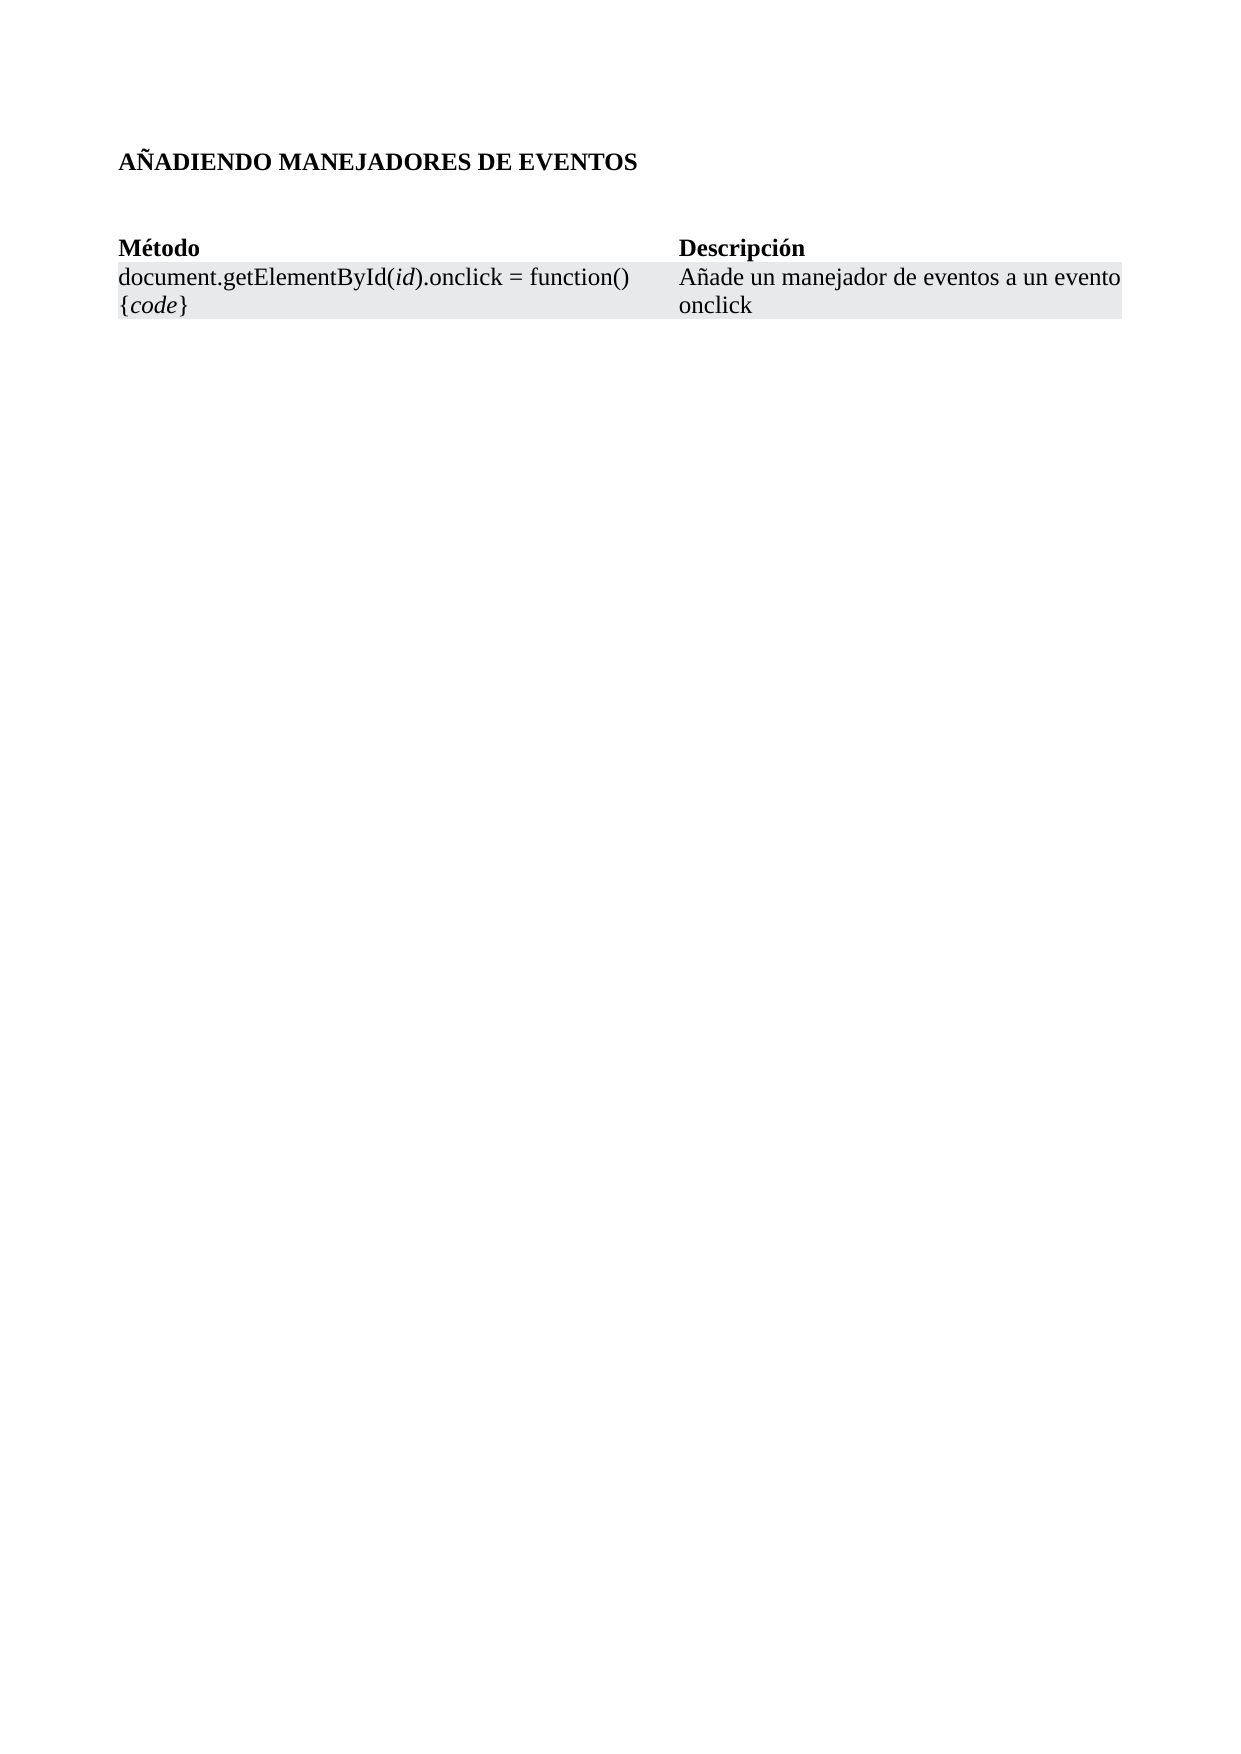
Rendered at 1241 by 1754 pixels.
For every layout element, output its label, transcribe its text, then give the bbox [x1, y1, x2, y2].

table_header Método [118, 233, 679, 262]
table_cell Añade un manejador de eventos a un evento onclick [679, 262, 1122, 319]
text AÑADIENDO MANEJADORES DE EVENTOS [118, 147, 1122, 176]
table_header Descripción [679, 233, 1122, 262]
table_cell document.getElementById(id).onclick = function(){code} [118, 262, 679, 319]
